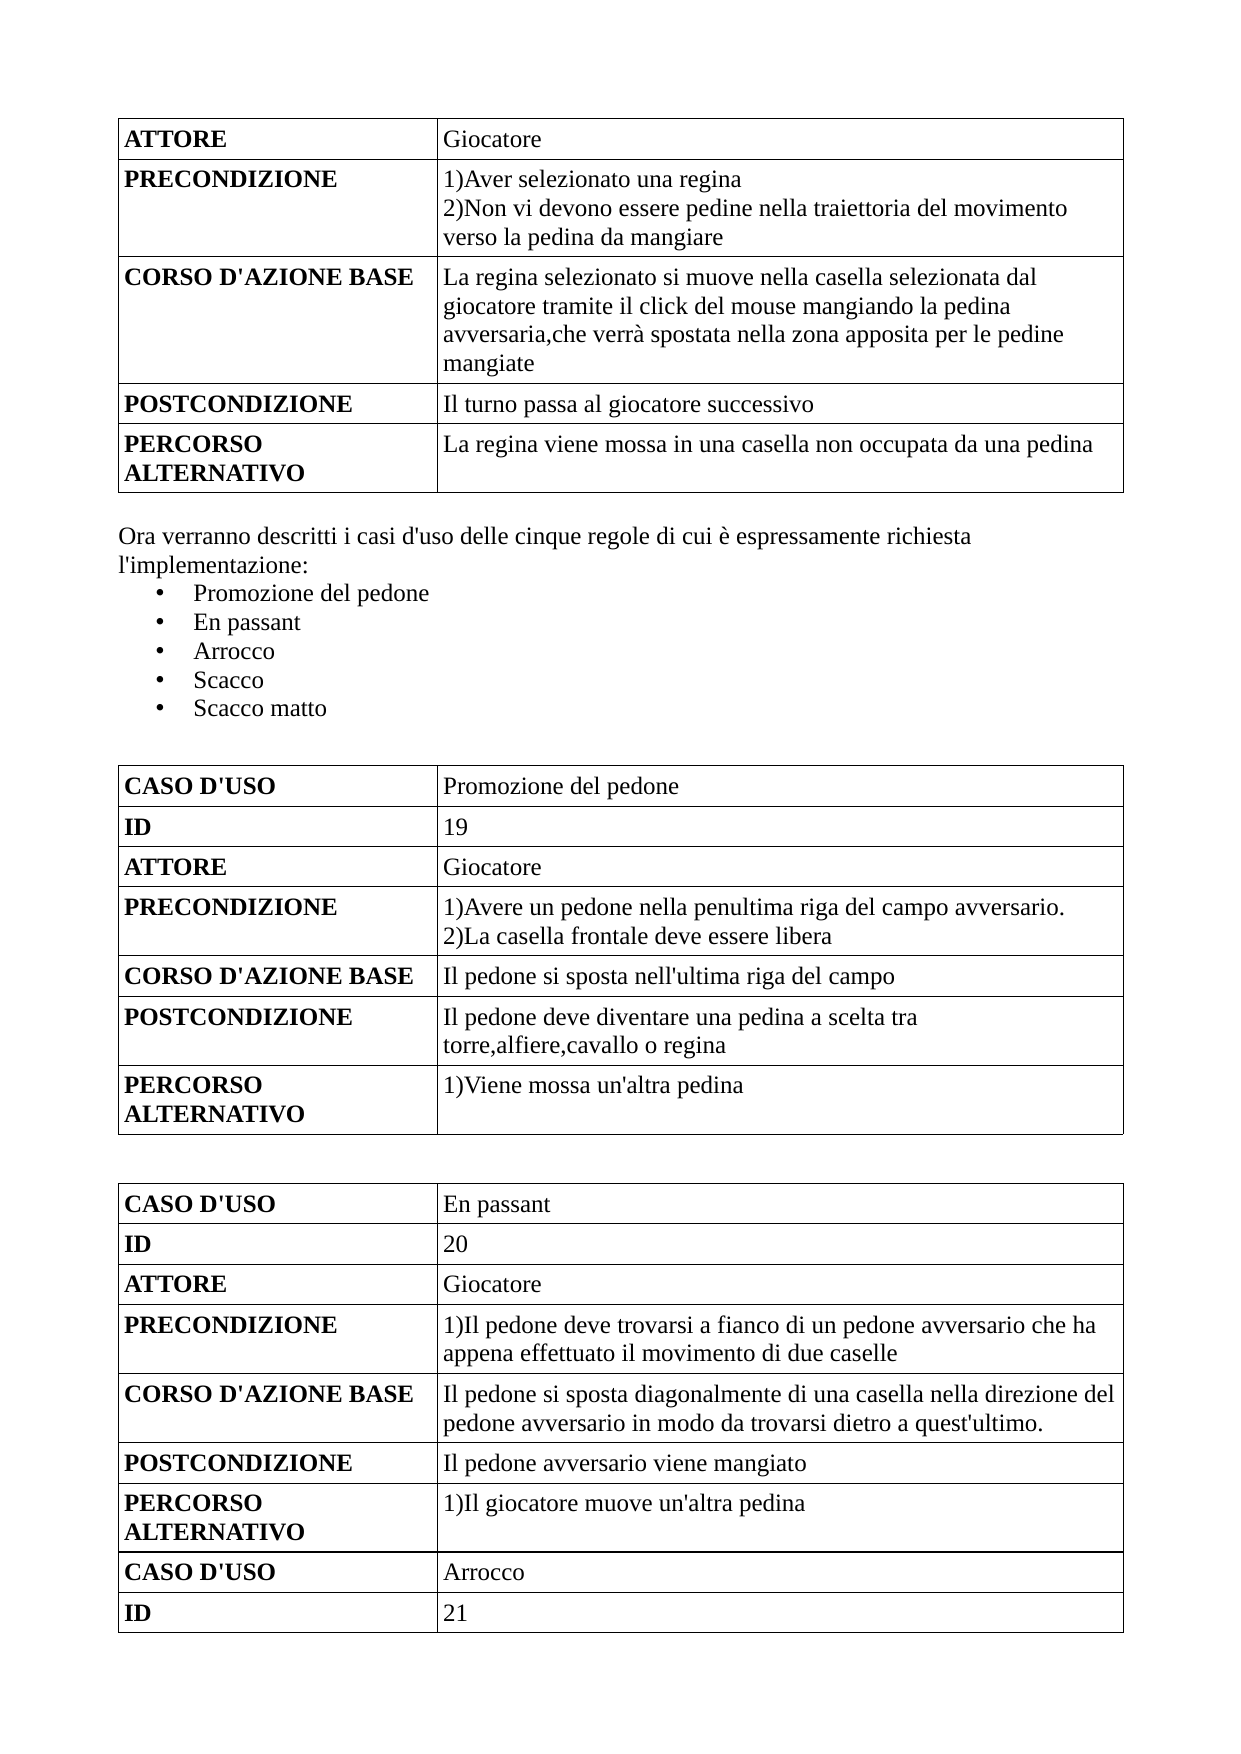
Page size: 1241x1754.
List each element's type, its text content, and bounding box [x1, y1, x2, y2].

table_cell Il pedone si sposta diagonalmente di una casella nella direzione del pedone avversario in modo da trovarsi dietro a quest'ultimo. [438, 1374, 1123, 1442]
table_cell CORSO D'AZIONE BASE [119, 257, 437, 383]
table_cell POSTCONDIZIONE [119, 997, 437, 1065]
table_cell 1)Il pedone deve trovarsi a fianco di un pedone avversario che ha appena effettuato il movimento di due caselle [438, 1305, 1123, 1373]
table_header En passant [438, 1184, 1123, 1223]
table_header Arrocco [438, 1553, 1123, 1592]
table_cell 1)Il giocatore muove un'altra pedina [438, 1484, 1123, 1551]
text Ora verranno descritti i casi d'uso delle cinque regole di cui è espressamente richiesta l'implementazione: [118, 521, 1122, 578]
table_cell PRECONDIZIONE [119, 887, 437, 955]
list Arrocco [156, 636, 1122, 665]
table_cell Il pedone deve diventare una pedina a scelta tra torre,alfiere,cavallo o regina [438, 997, 1123, 1065]
table_cell ID [119, 1224, 437, 1264]
list Scacco matto [156, 693, 1122, 722]
table_cell PRECONDIZIONE [119, 160, 437, 256]
table_cell ID [119, 807, 437, 846]
table_cell POSTCONDIZIONE [119, 384, 437, 423]
table_header CASO D'USO [119, 766, 437, 806]
table_cell PRECONDIZIONE [119, 1305, 437, 1373]
table_cell La regina viene mossa in una casella non occupata da una pedina [438, 424, 1123, 492]
table_cell 20 [438, 1224, 1123, 1264]
table_cell CORSO D'AZIONE BASE [119, 956, 437, 996]
table_cell ATTORE [119, 847, 437, 886]
table_cell Il turno passa al giocatore successivo [438, 384, 1123, 423]
table_cell Il pedone avversario viene mangiato [438, 1443, 1123, 1482]
table_cell PERCORSO ALTERNATIVO [119, 1484, 437, 1551]
table_cell ID [119, 1593, 437, 1632]
table_cell 19 [438, 807, 1123, 846]
table_cell 1)Avere un pedone nella penultima riga del campo avversario. 2)La casella frontale deve essere libera [438, 887, 1123, 955]
table_cell ATTORE [119, 1265, 437, 1304]
table_cell 1)Aver selezionato una regina 2)Non vi devono essere pedine nella traiettoria del movimento verso la pedina da mangiare [438, 160, 1123, 256]
table_header CASO D'USO [119, 1553, 437, 1592]
table_header CASO D'USO [119, 1184, 437, 1223]
table_header Promozione del pedone [438, 766, 1123, 806]
table_cell ATTORE [119, 119, 437, 158]
table_cell 21 [438, 1593, 1123, 1632]
list Scacco [156, 665, 1122, 693]
table_cell La regina selezionato si muove nella casella selezionata dal giocatore tramite il click del mouse mangiando la pedina avversaria,che verrà spostata nella zona apposita per le pedine mangiate [438, 257, 1123, 383]
list En passant [156, 607, 1122, 636]
table_cell Giocatore [438, 1265, 1123, 1304]
table_cell Giocatore [438, 847, 1123, 886]
table_cell POSTCONDIZIONE [119, 1443, 437, 1482]
table_cell Il pedone si sposta nell'ultima riga del campo [438, 956, 1123, 996]
table_cell Giocatore [438, 119, 1123, 158]
table_cell 1)Viene mossa un'altra pedina [438, 1066, 1123, 1134]
table_cell PERCORSO ALTERNATIVO [119, 1066, 437, 1134]
table_cell PERCORSO ALTERNATIVO [119, 424, 437, 492]
list Promozione del pedone [156, 578, 1122, 607]
table_cell CORSO D'AZIONE BASE [119, 1374, 437, 1442]
